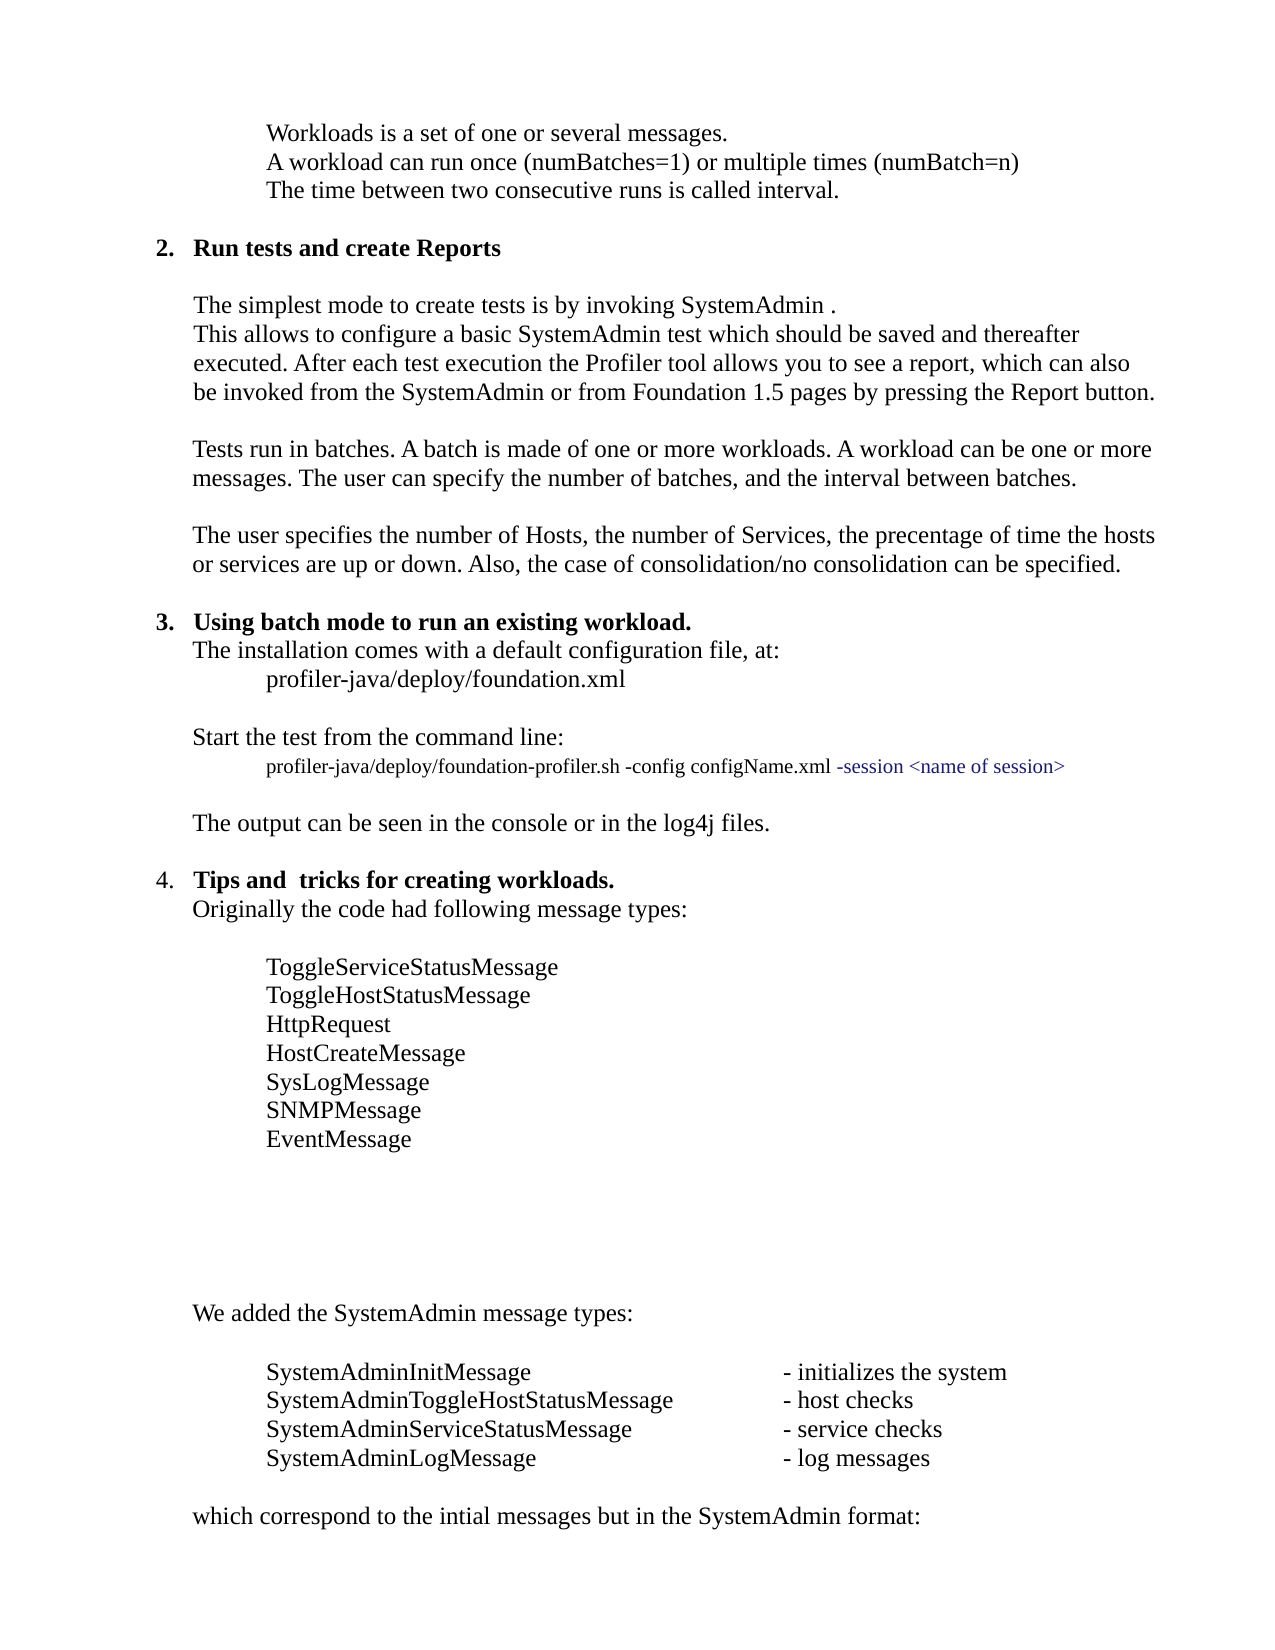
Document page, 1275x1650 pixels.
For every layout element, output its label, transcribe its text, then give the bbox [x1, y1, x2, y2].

text The user specifies the number of Hosts, the number of Services, the precentage of time the hosts or services are up or down. Also, the case of consolidation/no consolidation can be specified. [118, 521, 1157, 578]
text Start the test from the command line: [118, 722, 1157, 751]
text SysLogMessage [118, 1067, 1157, 1096]
list The simplest mode to create tests is by invoking SystemAdmin . [156, 291, 1157, 319]
text The output can be seen in the console or in the log4j files. [118, 808, 1157, 837]
text ToggleServiceStatusMessage [118, 952, 1157, 981]
text SystemAdminToggleHostStatusMessage - host checks [118, 1385, 1157, 1414]
text profiler-java/deploy/foundation-profiler.sh -config configName.xml -session <name of session> [118, 751, 1157, 779]
text Workloads is a set of one or several messages. [118, 118, 1157, 147]
text SystemAdminInitMessage - initializes the system [118, 1357, 1157, 1385]
list Run tests and create Reports [156, 233, 1157, 262]
text SNMPMessage [118, 1096, 1157, 1124]
text The time between two consecutive runs is called interval. [118, 176, 1157, 204]
text which correspond to the intial messages but in the SystemAdmin format: [118, 1501, 1157, 1530]
text The installation comes with a default configuration file, at: [118, 636, 1157, 664]
text SystemAdminLogMessage - log messages [118, 1443, 1157, 1472]
text EventMessage [118, 1124, 1157, 1153]
text profiler-java/deploy/foundation.xml [118, 664, 1157, 693]
list Using batch mode to run an existing workload. [156, 607, 1157, 636]
text Tests run in batches. A batch is made of one or more workloads. A workload can be one or more messages. The user can specify the number of batches, and the interval between batches. [118, 434, 1157, 492]
list This allows to configure a basic SystemAdmin test which should be saved and thereafter executed. After each test execution the Profiler tool allows you to see a report, which can also be invoked from the SystemAdmin or from Foundation 1.5 pages by pressing the Report button. [156, 319, 1157, 406]
text SystemAdminServiceStatusMessage - service checks [118, 1414, 1157, 1443]
text We added the SystemAdmin message types: [118, 1298, 1157, 1327]
list Tips and tricks for creating workloads. [156, 866, 1157, 894]
text HttpRequest [118, 1009, 1157, 1038]
text Originally the code had following message types: [118, 894, 1157, 923]
text ToggleHostStatusMessage [118, 981, 1157, 1009]
text HostCreateMessage [118, 1038, 1157, 1067]
text A workload can run once (numBatches=1) or multiple times (numBatch=n) [118, 147, 1157, 176]
